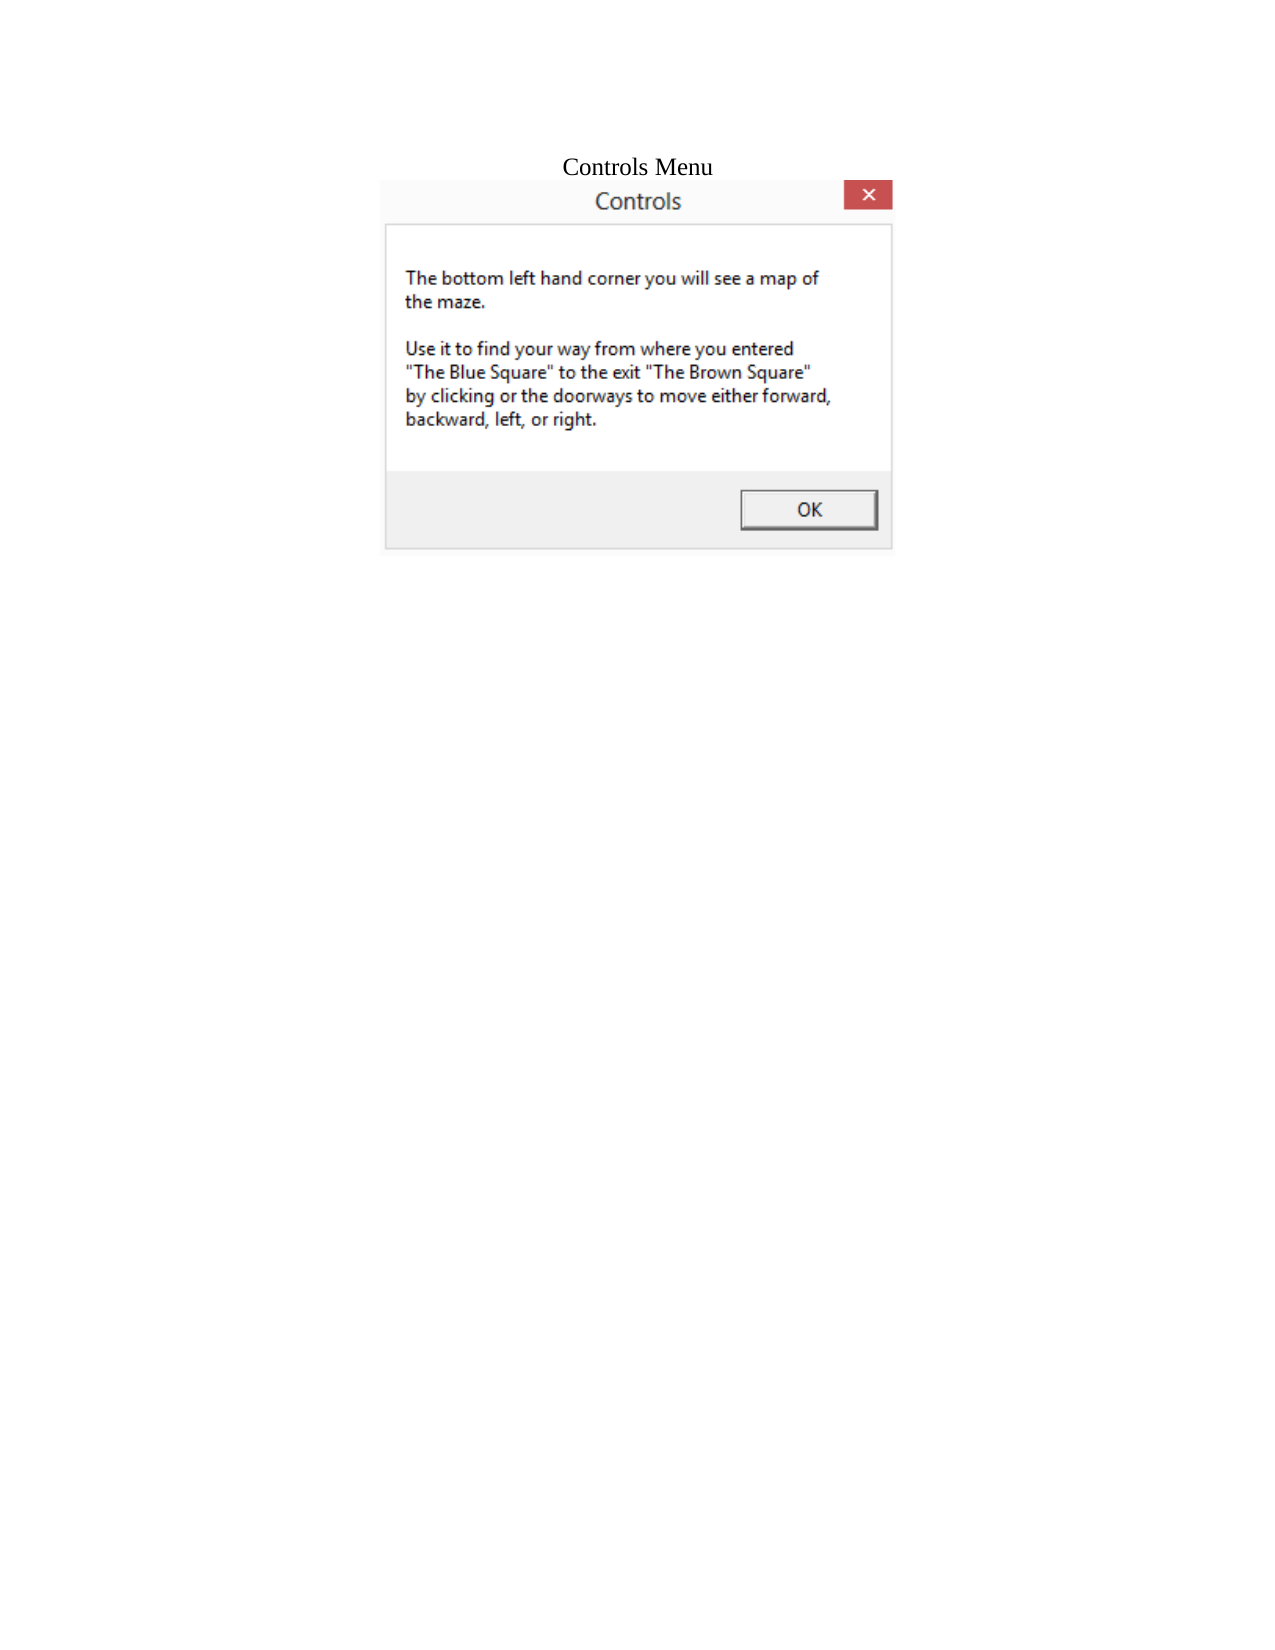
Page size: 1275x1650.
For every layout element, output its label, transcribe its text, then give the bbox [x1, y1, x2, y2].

picture [379, 180, 896, 556]
text Controls Menu [118, 152, 1157, 180]
